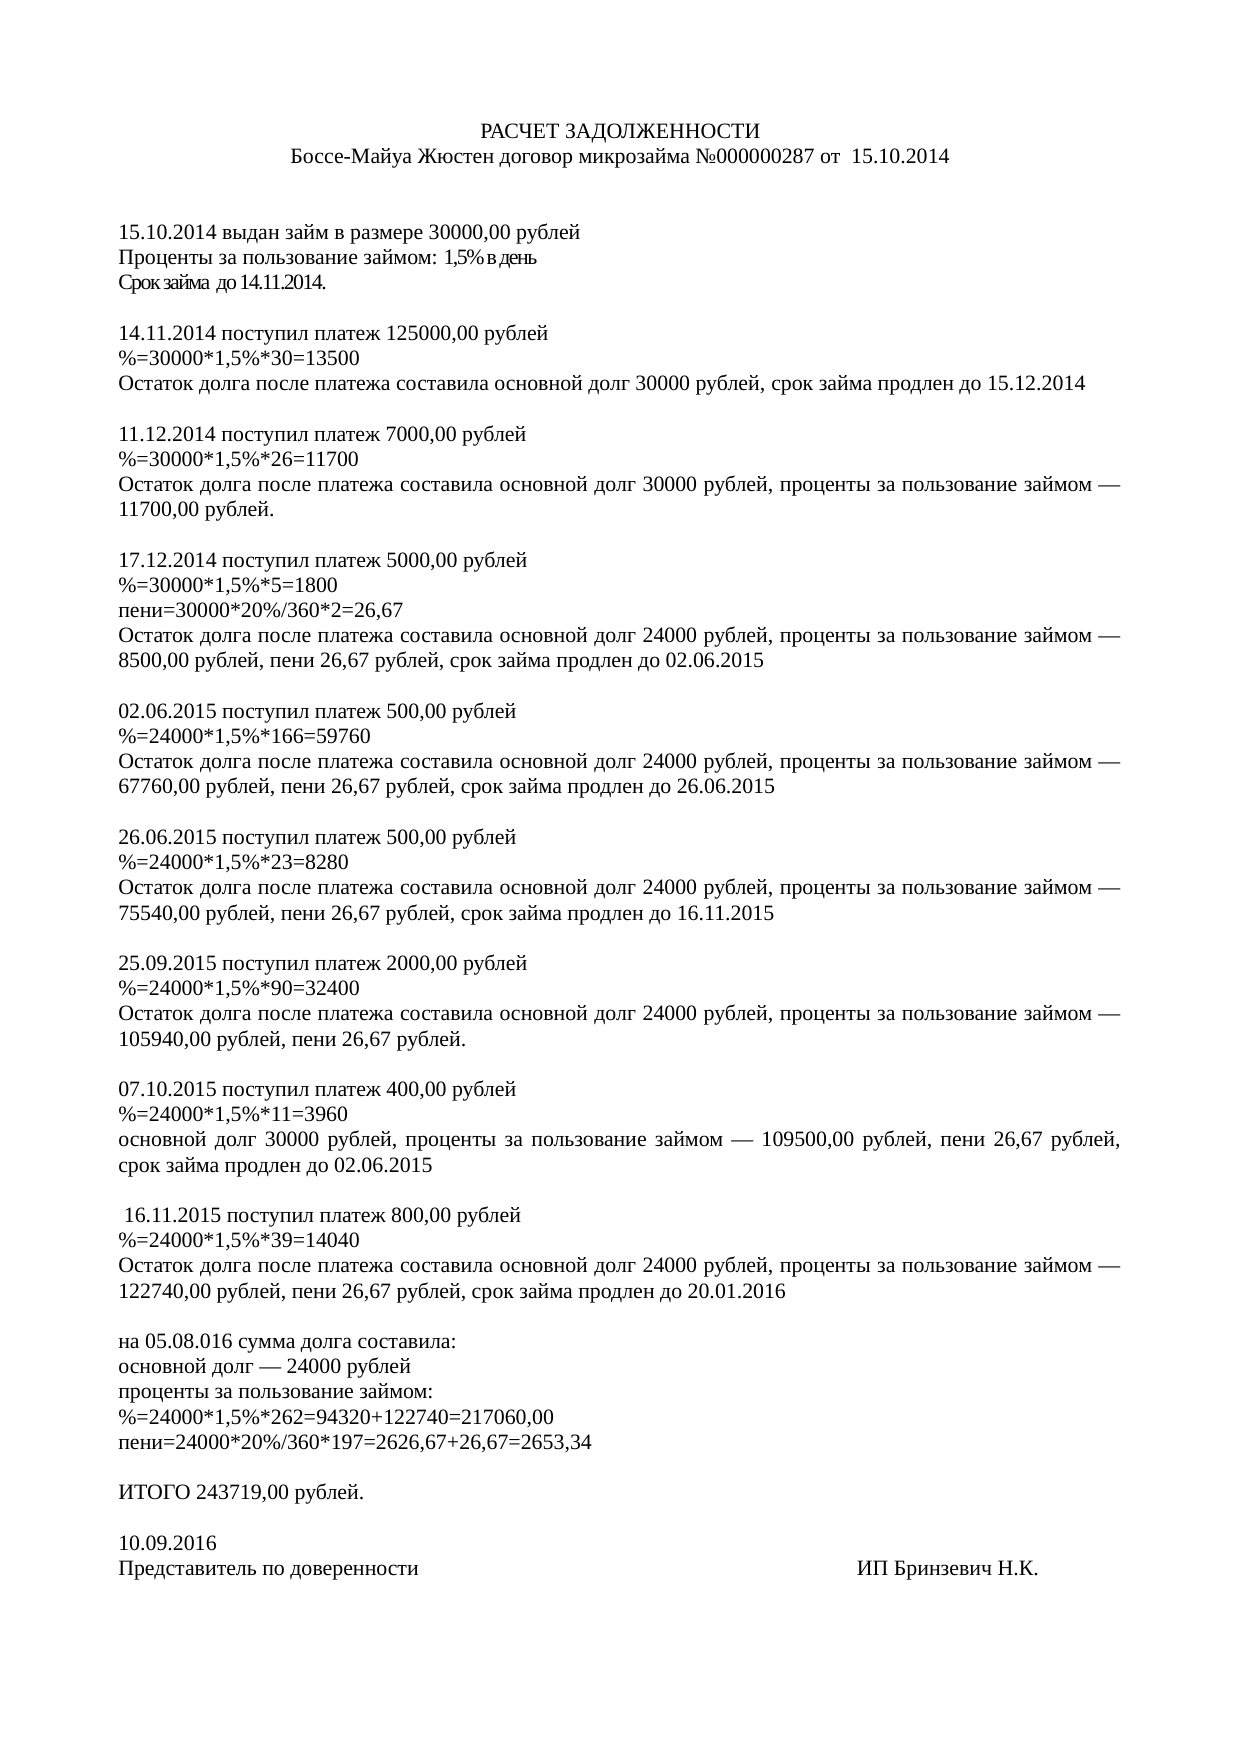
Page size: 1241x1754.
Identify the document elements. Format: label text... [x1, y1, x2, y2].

text Представитель по доверенности ИП Бринзевич Н.К. [118, 1555, 1122, 1580]
text пени=24000*20%/360*197=2626,67+26,67=2653,34 [118, 1429, 1122, 1454]
text 16.11.2015 поступил платеж 800,00 рублей [118, 1202, 1122, 1227]
text %=24000*1,5%*166=59760 [118, 723, 1122, 748]
text 07.10.2015 поступил платеж 400,00 рублей [118, 1076, 1122, 1101]
text 26.06.2015 поступил платеж 500,00 рублей [118, 824, 1122, 849]
text %=30000*1,5%*26=11700 [118, 446, 1122, 471]
text Остаток долга после платежа составила основной долг 24000 рублей, проценты за пользование займом — 122740,00 рублей, пени 26,67 рублей, срок займа продлен до 20.01.2016 [118, 1252, 1122, 1303]
text 10.09.2016 [118, 1530, 1122, 1555]
text 25.09.2015 поступил платеж 2000,00 рублей [118, 950, 1122, 975]
text Остаток долга после платежа составила основной долг 30000 рублей, проценты за пользование займом — 11700,00 рублей. [118, 471, 1122, 521]
text пени=30000*20%/360*2=26,67 [118, 597, 1122, 622]
text %=30000*1,5%*30=13500 [118, 345, 1122, 370]
text основной долг — 24000 рублей [118, 1353, 1122, 1378]
text %=24000*1,5%*23=8280 [118, 849, 1122, 874]
text %=24000*1,5%*39=14040 [118, 1227, 1122, 1252]
text Срок займа до 14.11.2014. [118, 269, 1122, 294]
text %=30000*1,5%*5=1800 [118, 572, 1122, 597]
text ИТОГО 243719,00 рублей. [118, 1479, 1122, 1504]
text Боссе-Майуа Жюстен договор микрозайма №000000287 от 15.10.2014 [118, 143, 1122, 168]
text Остаток долга после платежа составила основной долг 24000 рублей, проценты за пользование займом — 75540,00 рублей, пени 26,67 рублей, срок займа продлен до 16.11.2015 [118, 874, 1122, 925]
text проценты за пользование займом: [118, 1378, 1122, 1404]
text 11.12.2014 поступил платеж 7000,00 рублей [118, 421, 1122, 446]
text Проценты за пользование займом: 1,5% в день [118, 244, 1122, 269]
text 02.06.2015 поступил платеж 500,00 рублей [118, 698, 1122, 723]
text 15.10.2014 выдан займ в размере 30000,00 рублей [118, 219, 1122, 244]
text Остаток долга после платежа составила основной долг 24000 рублей, проценты за пользование займом — 105940,00 рублей, пени 26,67 рублей. [118, 1000, 1122, 1051]
text %=24000*1,5%*11=3960 [118, 1101, 1122, 1126]
text Остаток долга после платежа составила основной долг 24000 рублей, проценты за пользование займом — 8500,00 рублей, пени 26,67 рублей, срок займа продлен до 02.06.2015 [118, 622, 1122, 673]
text %=24000*1,5%*262=94320+122740=217060,00 [118, 1404, 1122, 1429]
text %=24000*1,5%*90=32400 [118, 975, 1122, 1000]
text 17.12.2014 поступил платеж 5000,00 рублей [118, 547, 1122, 572]
text 14.11.2014 поступил платеж 125000,00 рублей [118, 320, 1122, 345]
text на 05.08.016 сумма долга составила: [118, 1328, 1122, 1353]
text Остаток долга после платежа составила основной долг 30000 рублей, срок займа продлен до 15.12.2014 [118, 370, 1122, 395]
text РАСЧЕТ ЗАДОЛЖЕННОСТИ [118, 118, 1122, 143]
text основной долг 30000 рублей, проценты за пользование займом — 109500,00 рублей, пени 26,67 рублей, срок займа продлен до 02.06.2015 [118, 1126, 1122, 1177]
text Остаток долга после платежа составила основной долг 24000 рублей, проценты за пользование займом — 67760,00 рублей, пени 26,67 рублей, срок займа продлен до 26.06.2015 [118, 748, 1122, 799]
